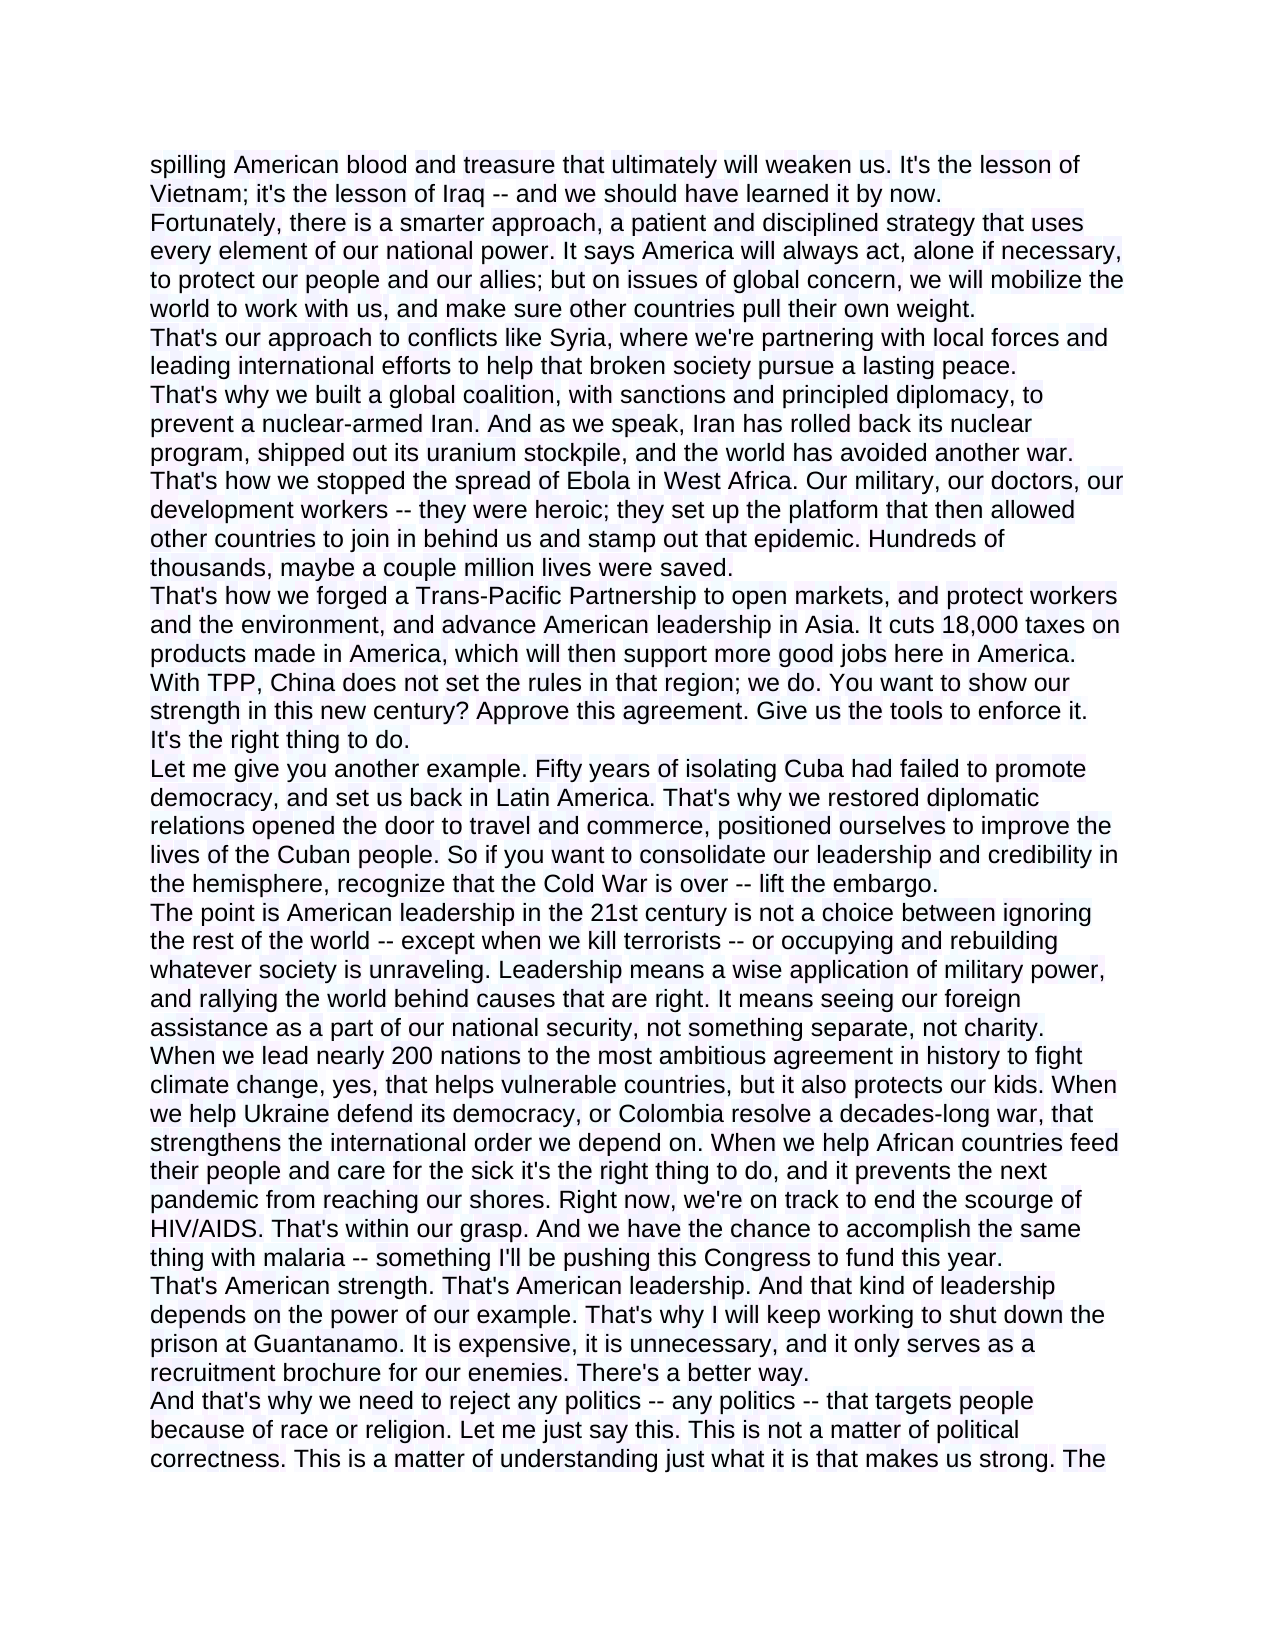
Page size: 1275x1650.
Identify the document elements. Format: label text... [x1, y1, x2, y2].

text That's American strength. That's American leadership. And that kind of leadership depends on the power of our example. That's why I will keep working to shut down the prison at Guantanamo. It is expensive, it is unnecessary, and it only serves as a recruitment brochure for our enemies. There's a better way. [150, 1271, 1125, 1386]
text Fortunately, there is a smarter approach, a patient and disciplined strategy that uses every element of our national power. It says America will always act, alone if necessary, to protect our people and our allies; but on issues of global concern, we will mobilize the world to work with us, and make sure other countries pull their own weight. [150, 207, 1125, 322]
text Let me give you another example. Fifty years of isolating Cuba had failed to promote democracy, and set us back in Latin America. That's why we restored diplomatic relations opened the door to travel and commerce, positioned ourselves to improve the lives of the Cuban people. So if you want to consolidate our leadership and credibility in the hemisphere, recognize that the Cold War is over -- lift the embargo. [150, 754, 1125, 897]
text And that's why we need to reject any politics -- any politics -- that targets people because of race or religion. Let me just say this. This is not a matter of political correctness. This is a matter of understanding just what it is that makes us strong. The world respects us not just for our arsenal; it respects us for our diversity, and our openness, and the way we respect every faith. [1019, 1386, 1125, 1472]
text That's our approach to conflicts like Syria, where we're partnering with local forces and leading international efforts to help that broken society pursue a lasting peace. [150, 322, 1125, 380]
text When we lead nearly 200 nations to the most ambitious agreement in history to fight climate change, yes, that helps vulnerable countries, but it also protects our kids. When we help Ukraine defend its democracy, or Colombia resolve a decades-long war, that strengthens the international order we depend on. When we help African countries feed their people and care for the sick it's the right thing to do, and it prevents the next pandemic from reaching our shores. Right now, we're on track to end the scourge of HIV/AIDS. That's within our grasp. And we have the chance to accomplish the same thing with malaria -- something I'll be pushing this Congress to fund this year. [150, 1041, 1125, 1271]
text That's why we built a global coalition, with sanctions and principled diplomacy, to prevent a nuclear-armed Iran. And as we speak, Iran has rolled back its nuclear program, shipped out its uranium stockpile, and the world has avoided another war. [150, 380, 1125, 466]
text We also can't try to take over and rebuild every country that falls into crisis, even if it's done with the best of intentions. That's not leadership; that's a recipe for quagmire, spilling American blood and treasure that ultimately will weaken us. It's the lesson of Vietnam; it's the lesson of Iraq -- and we should have learned it by now. [942, 150, 1125, 207]
text That's how we forged a Trans-Pacific Partnership to open markets, and protect workers and the environment, and advance American leadership in Asia. It cuts 18,000 taxes on products made in America, which will then support more good jobs here in America. With TPP, China does not set the rules in that region; we do. You want to show our strength in this new century? Approve this agreement. Give us the tools to enforce it. It's the right thing to do. [150, 581, 1125, 754]
text The point is American leadership in the 21st century is not a choice between ignoring the rest of the world -- except when we kill terrorists -- or occupying and rebuilding whatever society is unraveling. Leadership means a wise application of military power, and rallying the world behind causes that are right. It means seeing our foreign assistance as a part of our national security, not something separate, not charity. [150, 897, 1125, 1041]
text That's how we stopped the spread of Ebola in West Africa. Our military, our doctors, our development workers -- they were heroic; they set up the platform that then allowed other countries to join in behind us and stamp out that epidemic. Hundreds of thousands, maybe a couple million lives were saved. [150, 466, 1125, 581]
